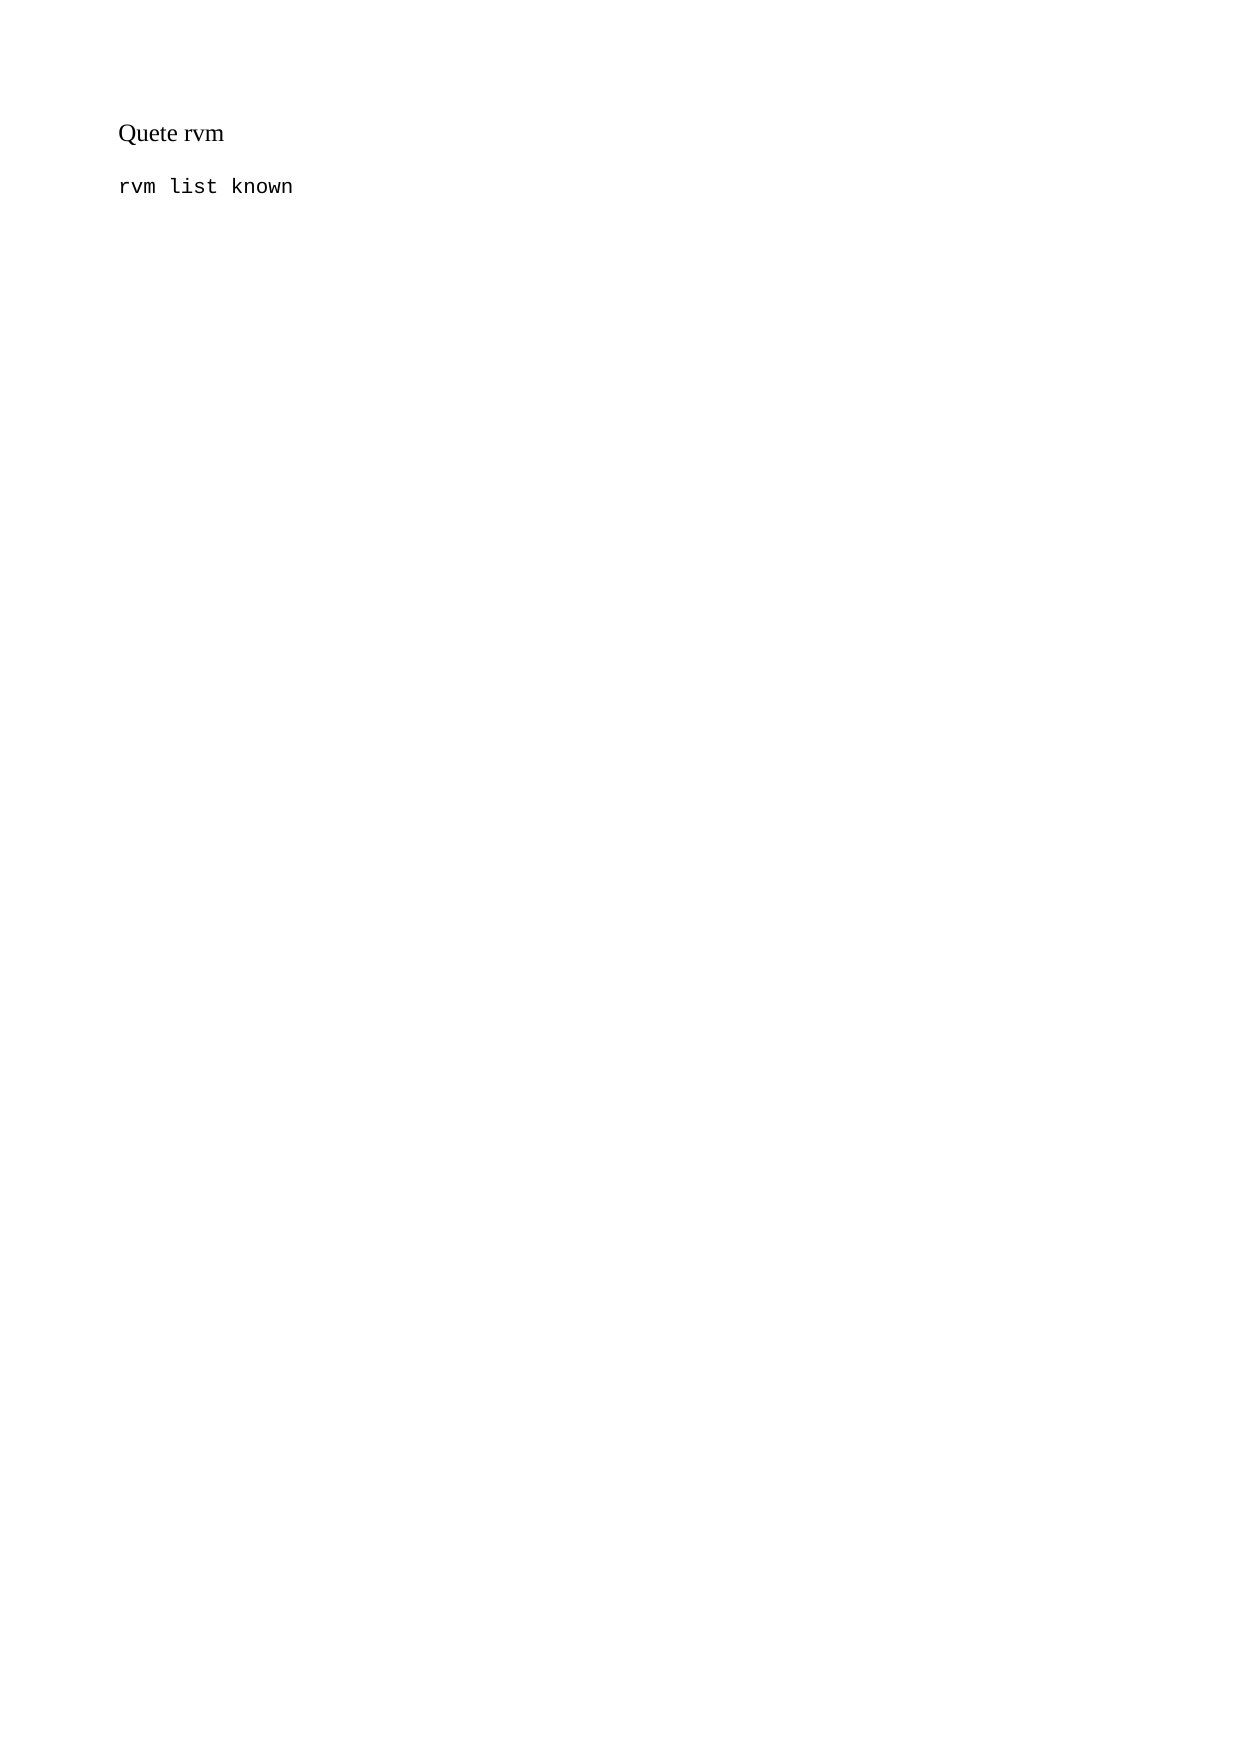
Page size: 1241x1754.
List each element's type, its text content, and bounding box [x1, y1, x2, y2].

text rvm list known [118, 176, 1122, 199]
text Quete rvm [118, 118, 1122, 147]
